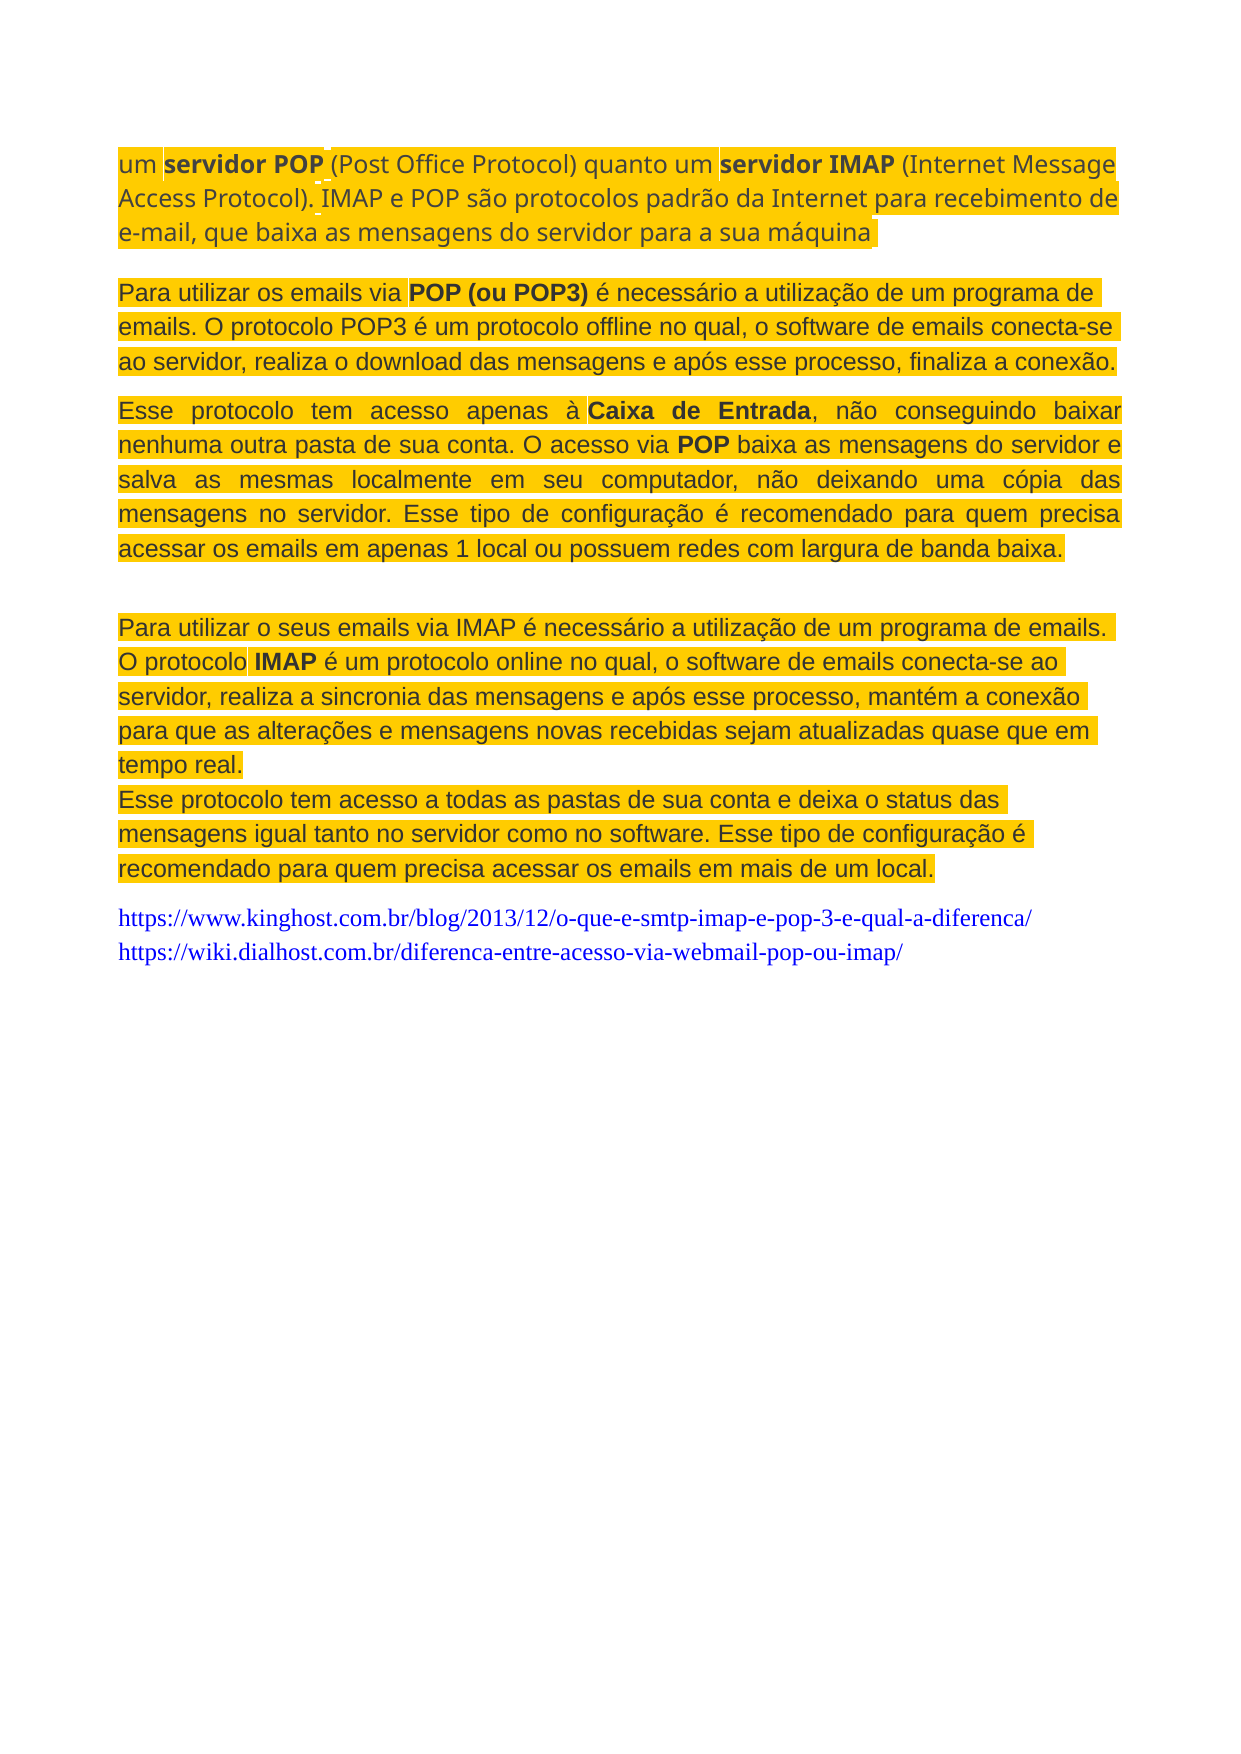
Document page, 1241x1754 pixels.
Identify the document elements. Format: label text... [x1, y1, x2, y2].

text https://www.kinghost.com.br/blog/2013/12/o-que-e-smtp-imap-e-pop-3-e-qual-a-diferenca/ https://wiki.dialhost.com.br/diferenca-entre-acesso-via-webmail-pop-ou-imap/ [118, 903, 1122, 966]
text Para utilizar o seus emails via IMAP é necessário a utilização de um programa de emails. O protocolo IMAP é um protocolo online no qual, o software de emails conecta-se ao servidor, realiza a sincronia das mensagens e após esse processo, mantém a conexão para que as alterações e mensagens novas recebidas sejam atualizadas quase que em tempo real. Esse protocolo tem acesso a todas as pastas de sua conta e deixa o status das mensagens igual tanto no servidor como no software. Esse tipo de configuração é recomendado para quem precisa acessar os emails em mais de um local. [118, 613, 1122, 883]
text um servidor POP (Post Office Protocol) quanto um servidor IMAP (Internet Message Access Protocol). IMAP e POP são protocolos padrão da Internet para recebimento de e-mail, que baixa as mensagens do servidor para a sua máquina [118, 147, 1122, 249]
text Para utilizar os emails via POP (ou POP3) é necessário a utilização de um programa de emails. O protocolo POP3 é um protocolo offline no qual, o software de emails conecta-se ao servidor, realiza o download das mensagens e após esse processo, finaliza a conexão. [118, 278, 1122, 376]
text Esse protocolo tem acesso apenas à Caixa de Entrada, não conseguindo baixar nenhuma outra pasta de sua conta. O acesso via POP baixa as mensagens do servidor e salva as mesmas localmente em seu computador, não deixando uma cópia das mensagens no servidor. Esse tipo de configuração é recomendado para quem precisa acessar os emails em apenas 1 local ou possuem redes com largura de banda baixa. [118, 396, 1122, 562]
